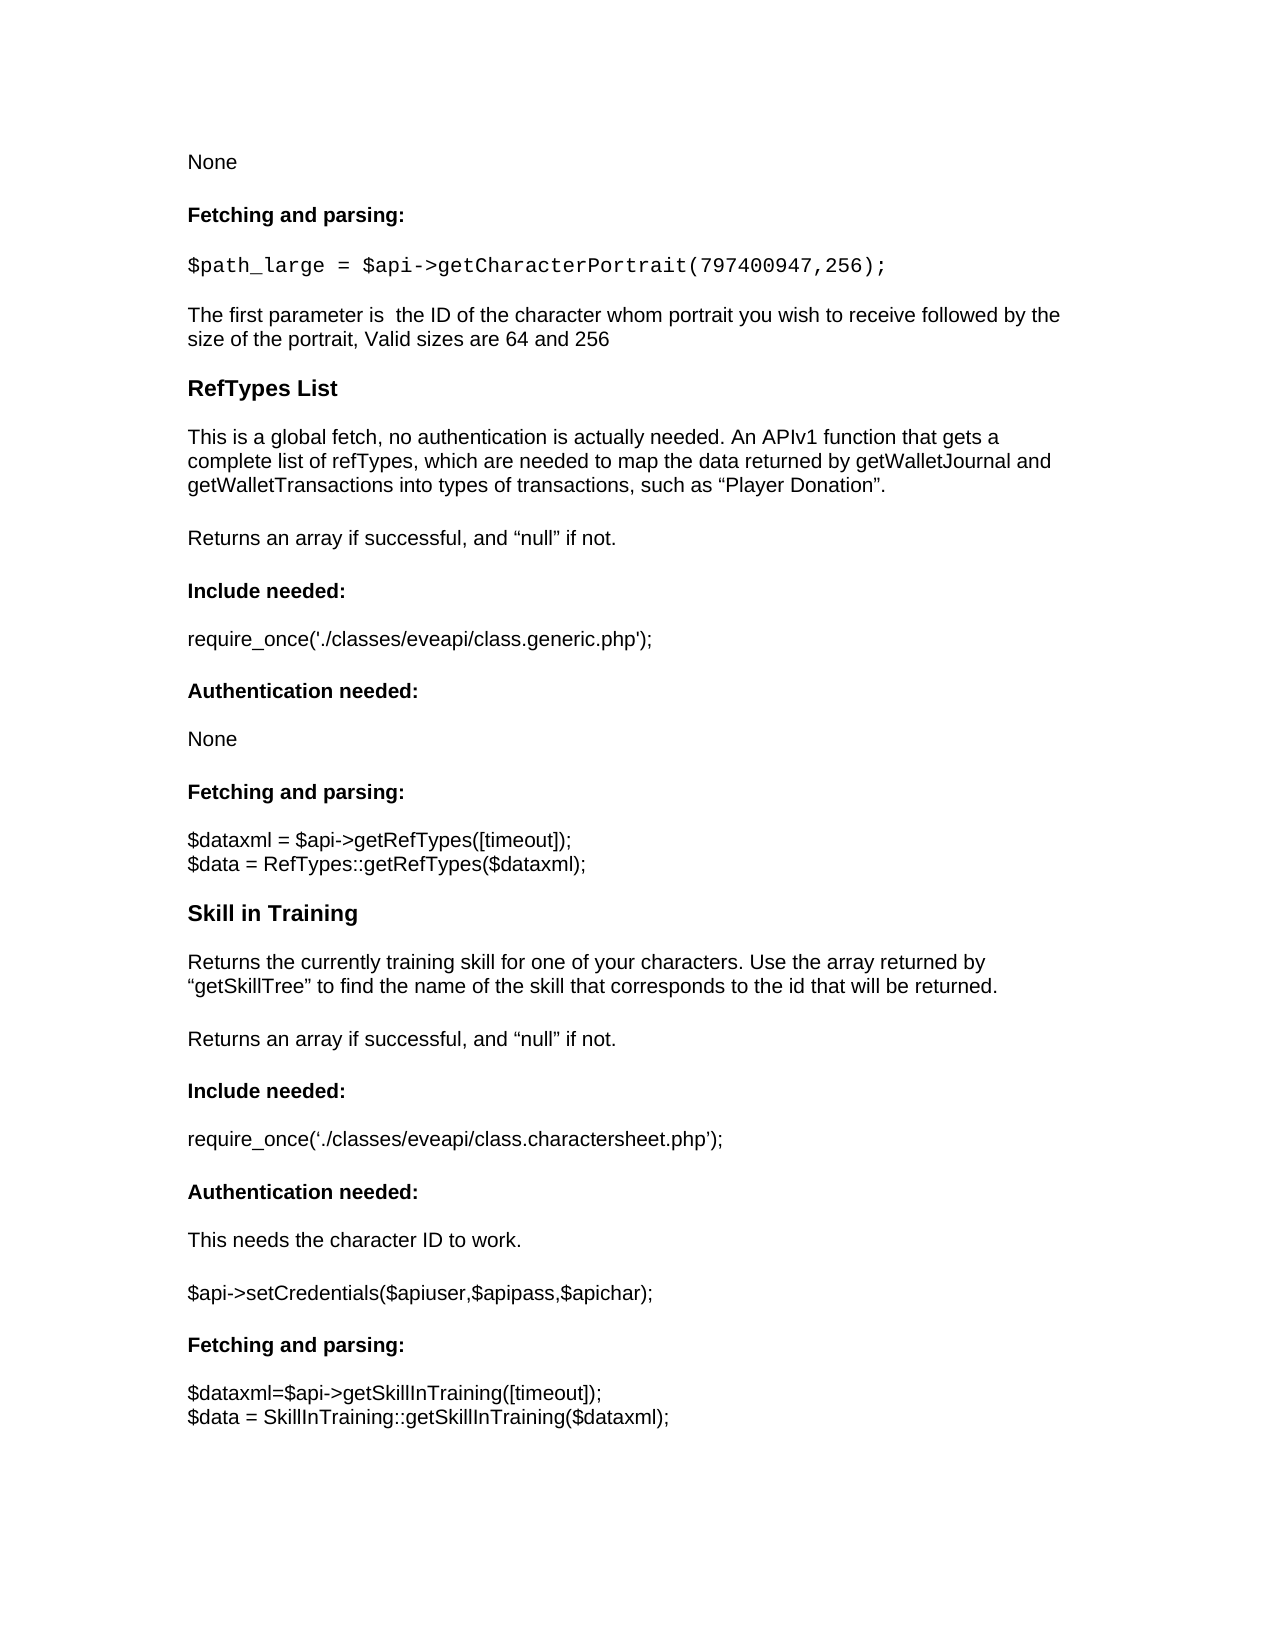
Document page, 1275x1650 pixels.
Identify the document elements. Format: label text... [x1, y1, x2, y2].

text None [187, 727, 1087, 751]
text Fetching and parsing: [187, 1333, 1087, 1357]
text Fetching and parsing: [187, 780, 1087, 804]
text $dataxml=$api->getSkillInTraining([timeout]); [187, 1381, 1087, 1405]
text Fetching and parsing: [187, 203, 1087, 227]
text Authentication needed: [187, 679, 1087, 703]
text None [187, 150, 1087, 174]
text $path_large = $api->getCharacterPortrait(797400947,256); [187, 255, 1087, 279]
text The first parameter is the ID of the character whom portrait you wish to receive followed by the size of the portrait, Valid sizes are 64 and 256 [187, 303, 1087, 351]
text Include needed: [187, 1079, 1087, 1103]
text This needs the character ID to work. [187, 1228, 1087, 1252]
text Authentication needed: [187, 1180, 1087, 1204]
text $data = SkillInTraining::getSkillInTraining($dataxml); [187, 1405, 1087, 1429]
text Returns the currently training skill for one of your characters. Use the array returned by “getSkillTree” to find the name of the skill that corresponds to the id that will be returned. [187, 950, 1087, 998]
text RefTypes List [187, 375, 1087, 401]
text require_once(‘./classes/eveapi/class.charactersheet.php’); [187, 1127, 1087, 1151]
text Skill in Training [187, 899, 1087, 926]
text Returns an array if successful, and “null” if not. [187, 526, 1087, 550]
text require_once('./classes/eveapi/class.generic.php'); [187, 626, 1087, 650]
text $dataxml = $api->getRefTypes([timeout]); [187, 828, 1087, 852]
text This is a global fetch, no authentication is actually needed. An APIv1 function that gets a complete list of refTypes, which are needed to map the data returned by getWalletJournal and getWalletTransactions into types of transactions, such as “Player Donation”. [187, 425, 1087, 497]
text $data = RefTypes::getRefTypes($dataxml); [187, 852, 1087, 876]
text Returns an array if successful, and “null” if not. [187, 1027, 1087, 1051]
text Include needed: [187, 578, 1087, 602]
text $api->setCredentials($apiuser,$apipass,$apichar); [187, 1281, 1087, 1304]
